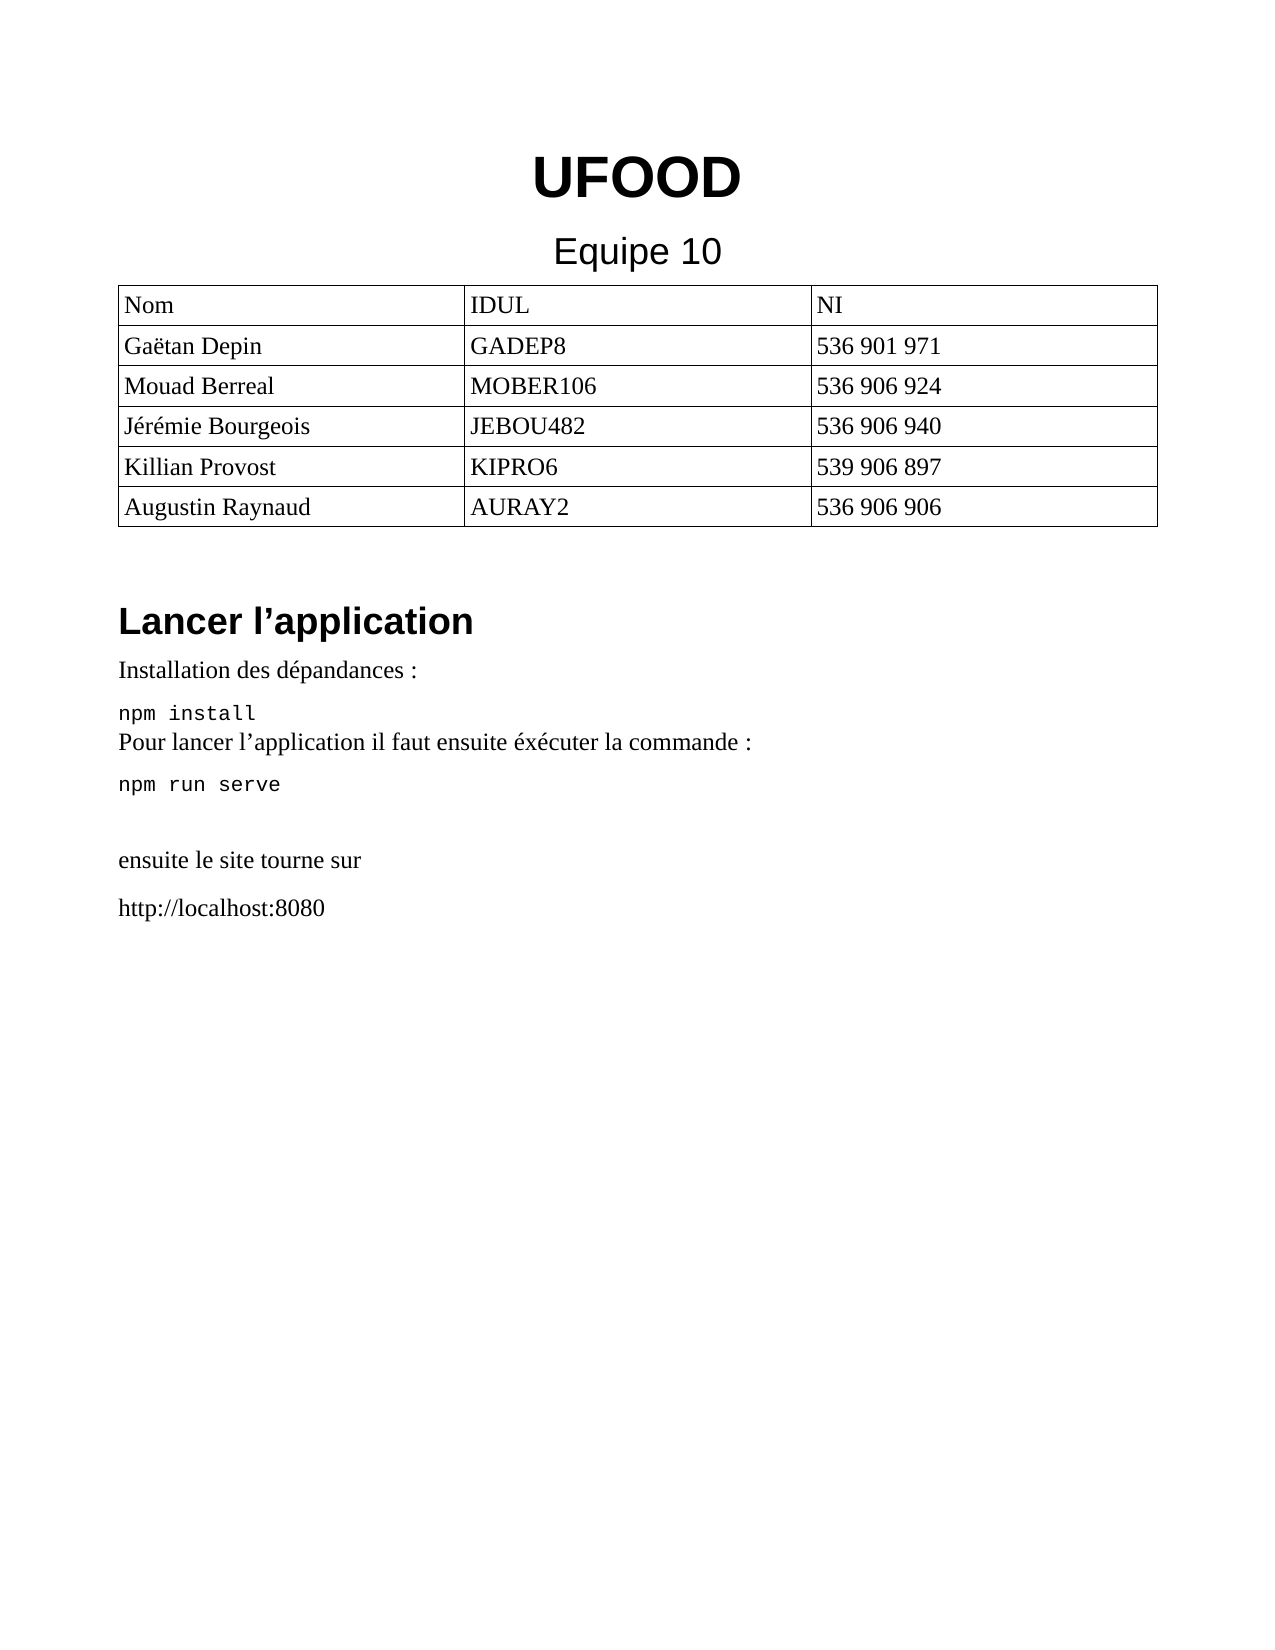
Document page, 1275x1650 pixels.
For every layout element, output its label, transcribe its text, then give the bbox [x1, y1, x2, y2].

table_header Nom [119, 286, 464, 325]
table_header IDUL [465, 286, 811, 325]
table_cell JEBOU482 [465, 407, 811, 446]
table_cell Gaëtan Depin [119, 326, 464, 365]
table_cell Mouad Berreal [119, 366, 464, 406]
text npm install [118, 703, 1157, 727]
subtitle Equipe 10 [118, 229, 1157, 272]
table_cell 536 906 940 [812, 407, 1157, 446]
title UFOOD [118, 143, 1157, 210]
text Pour lancer l’application il faut ensuite éxécuter la commande : [118, 727, 1157, 755]
text ensuite le site tourne sur [118, 845, 1157, 874]
subtitle Lancer l’application [118, 599, 1157, 643]
table_cell 536 901 971 [812, 326, 1157, 365]
text http://localhost:8080 [118, 893, 1157, 922]
table_cell MOBER106 [465, 366, 811, 406]
text npm run serve [118, 774, 1157, 798]
table_cell Augustin Raynaud [119, 487, 464, 526]
text Installation des dépandances : [118, 655, 1157, 684]
table_header NI [812, 286, 1157, 325]
table_cell AURAY2 [465, 487, 811, 526]
table_cell 536 906 906 [812, 487, 1157, 526]
table_cell 539 906 897 [812, 447, 1157, 486]
table_cell Jérémie Bourgeois [119, 407, 464, 446]
table_cell KIPRO6 [465, 447, 811, 486]
table_cell Killian Provost [119, 447, 464, 486]
table_cell GADEP8 [465, 326, 811, 365]
table_cell 536 906 924 [812, 366, 1157, 406]
